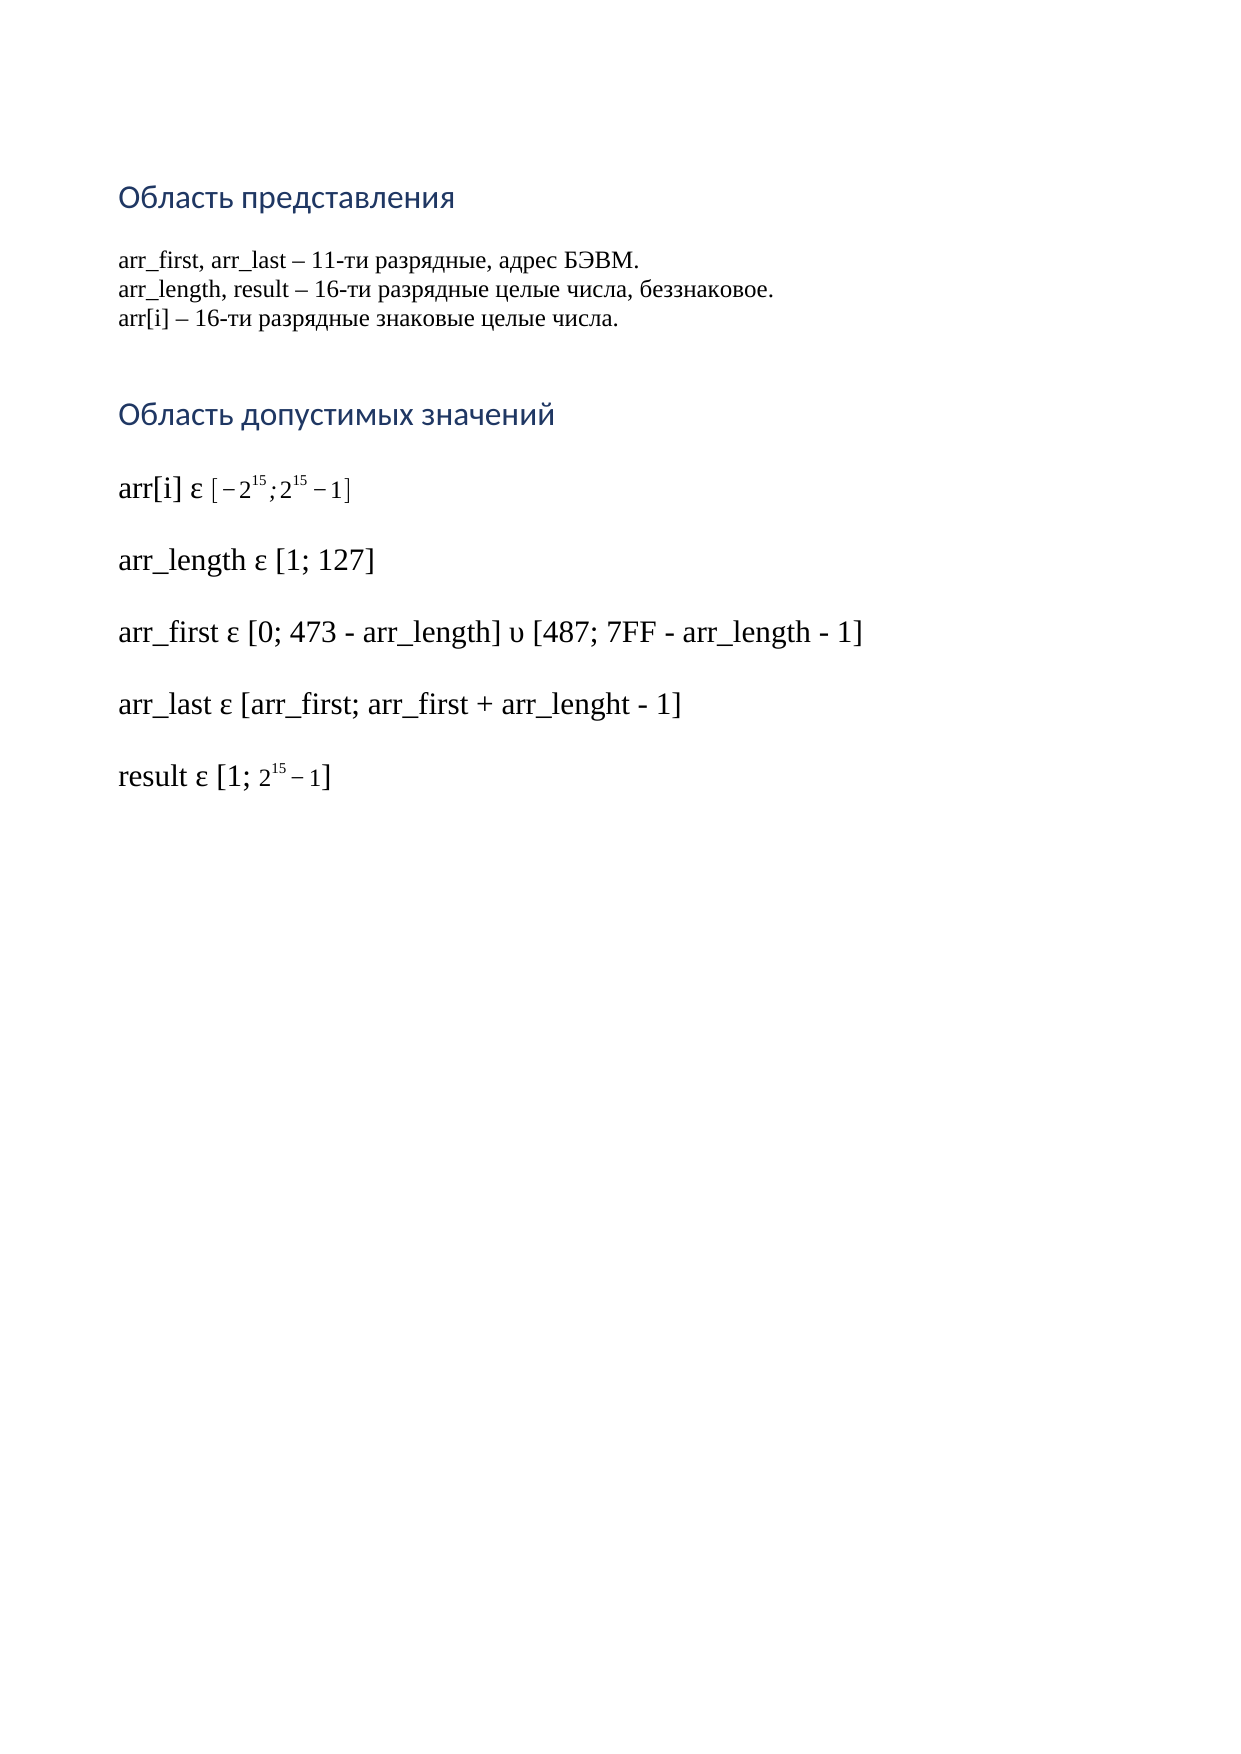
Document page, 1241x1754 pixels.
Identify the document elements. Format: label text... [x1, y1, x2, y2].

text arr[i] – 16-ти разрядные знаковые целые числа. [118, 303, 1122, 331]
text arr_length, result – 16-ти разрядные целые числа, беззнаковое. [118, 274, 1122, 303]
text arr_first, arr_last – 11-ти разрядные, адрес БЭВМ. [118, 245, 1122, 274]
text result ε [1; ] [118, 757, 1122, 793]
text arr[i] ε [118, 470, 1122, 506]
text Область представления [118, 176, 1122, 216]
text arr_last ε [arr_first; arr_first + arr_lenght - 1] [118, 685, 1122, 721]
text arr_first ε [0; 473 - arr_length] υ [487; 7FF - arr_length - 1] [118, 613, 1122, 649]
text arr_length ε [1; 127] [118, 542, 1122, 577]
subtitle Область допустимых значений [118, 393, 1122, 434]
